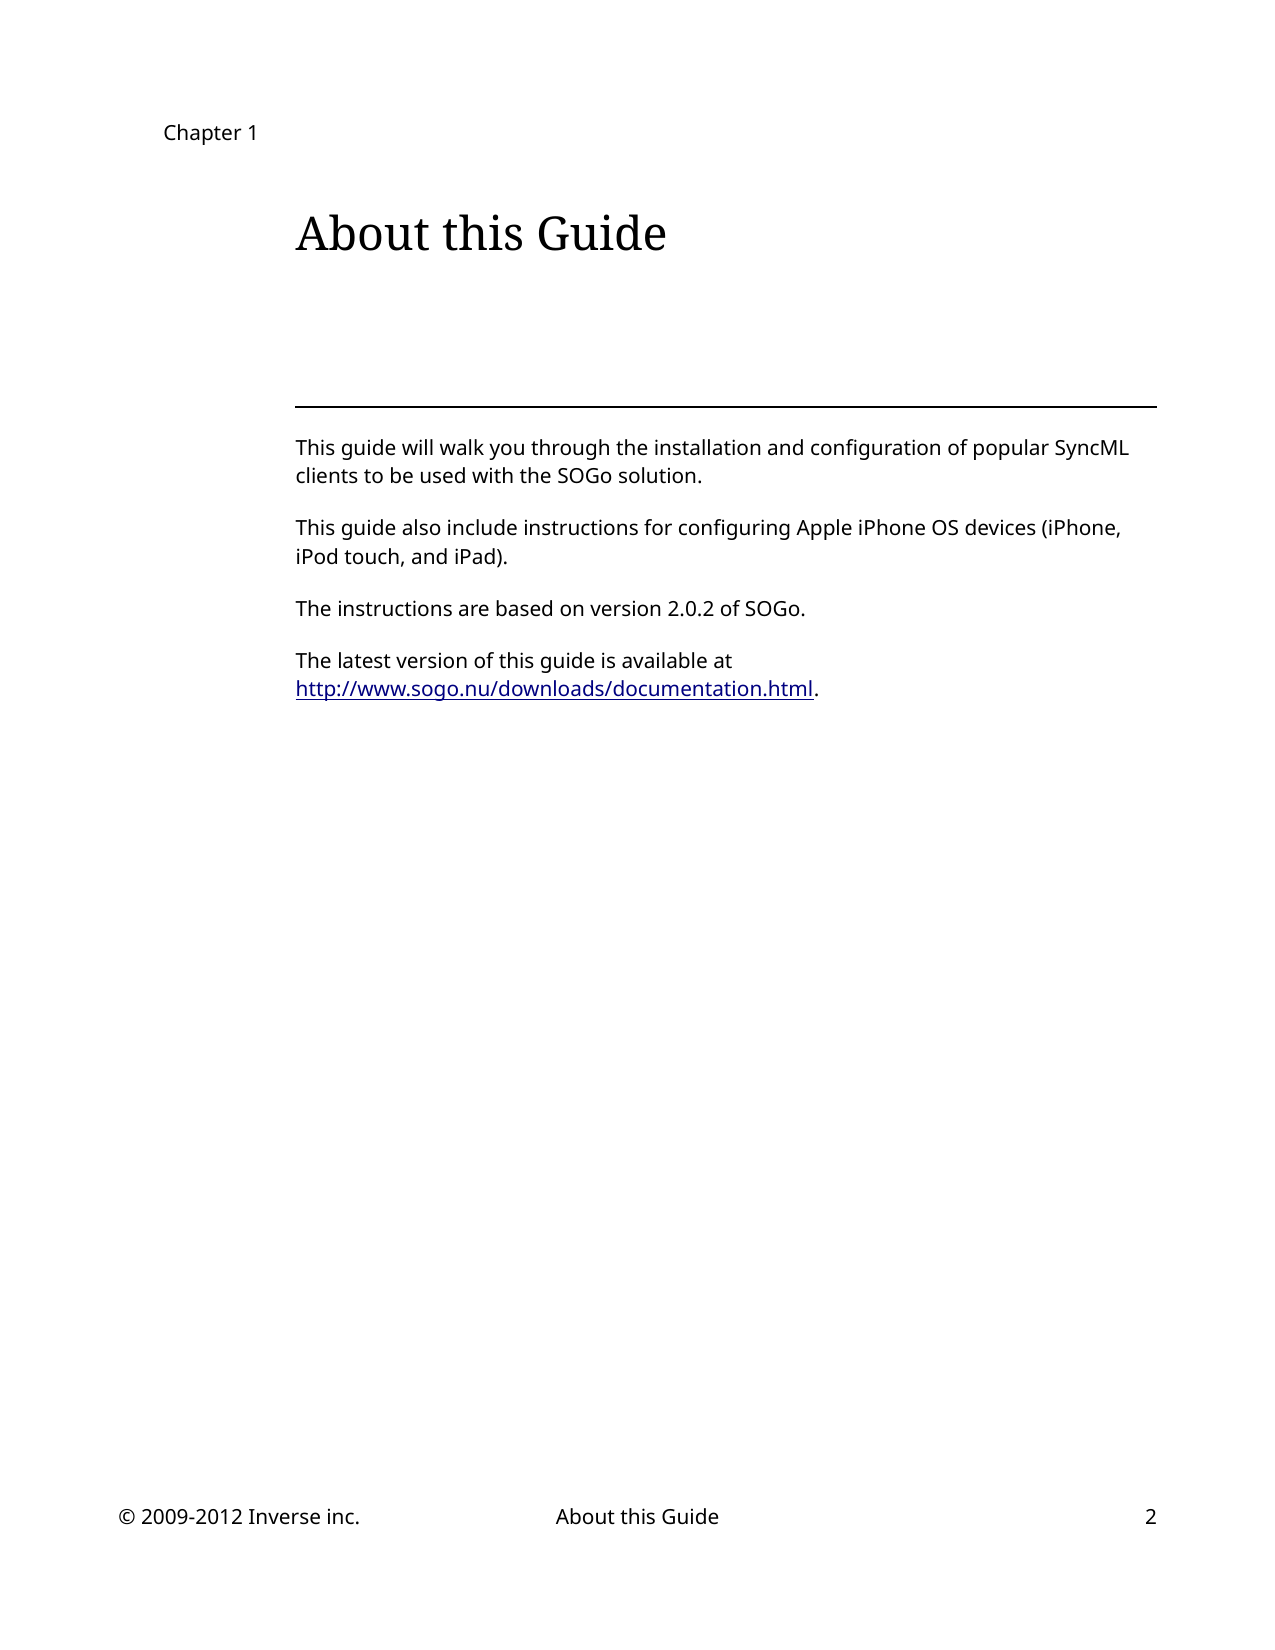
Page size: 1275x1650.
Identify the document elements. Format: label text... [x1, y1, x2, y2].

text This guide also include instructions for configuring Apple iPhone OS devices (iPhone, iPod touch, and iPad). [295, 513, 1157, 570]
text This guide will walk you through the installation and configuration of popular SyncML clients to be used with the SOGo solution. [295, 433, 1157, 490]
text The instructions are based on version 2.0.2 of SOGo. [295, 594, 1157, 622]
subtitle About this Guide [295, 201, 1157, 406]
text The latest version of this guide is available at http://www.sogo.nu/downloads/documentation.html. [295, 646, 1157, 703]
